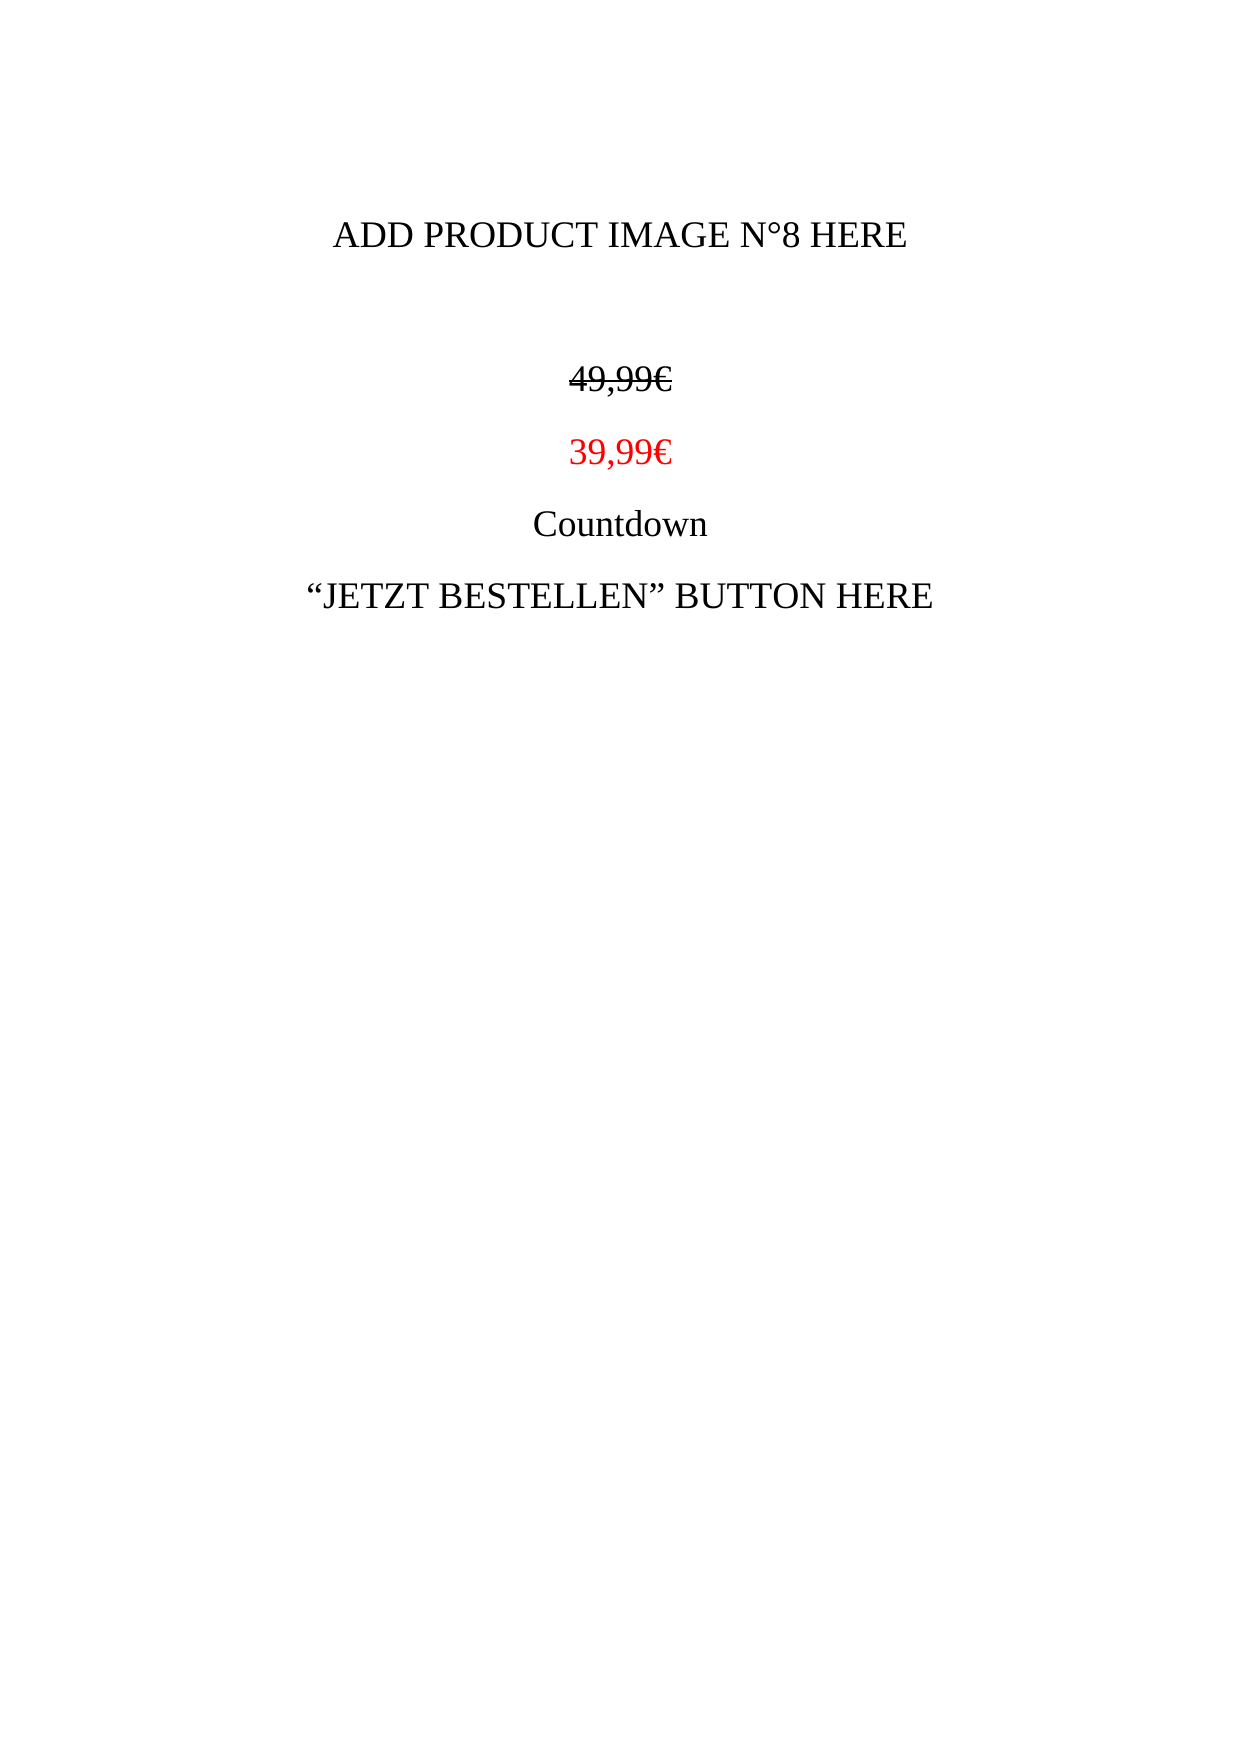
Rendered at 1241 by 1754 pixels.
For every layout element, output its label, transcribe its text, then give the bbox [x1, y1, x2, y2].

text 39,99€ [150, 429, 1090, 472]
text 49,99€ [150, 357, 1090, 400]
text Countdown [150, 501, 1090, 544]
text “JETZT BESTELLEN” BUTTON HERE [150, 574, 1090, 617]
text ADD PRODUCT IMAGE N°8 HERE [150, 212, 1090, 255]
